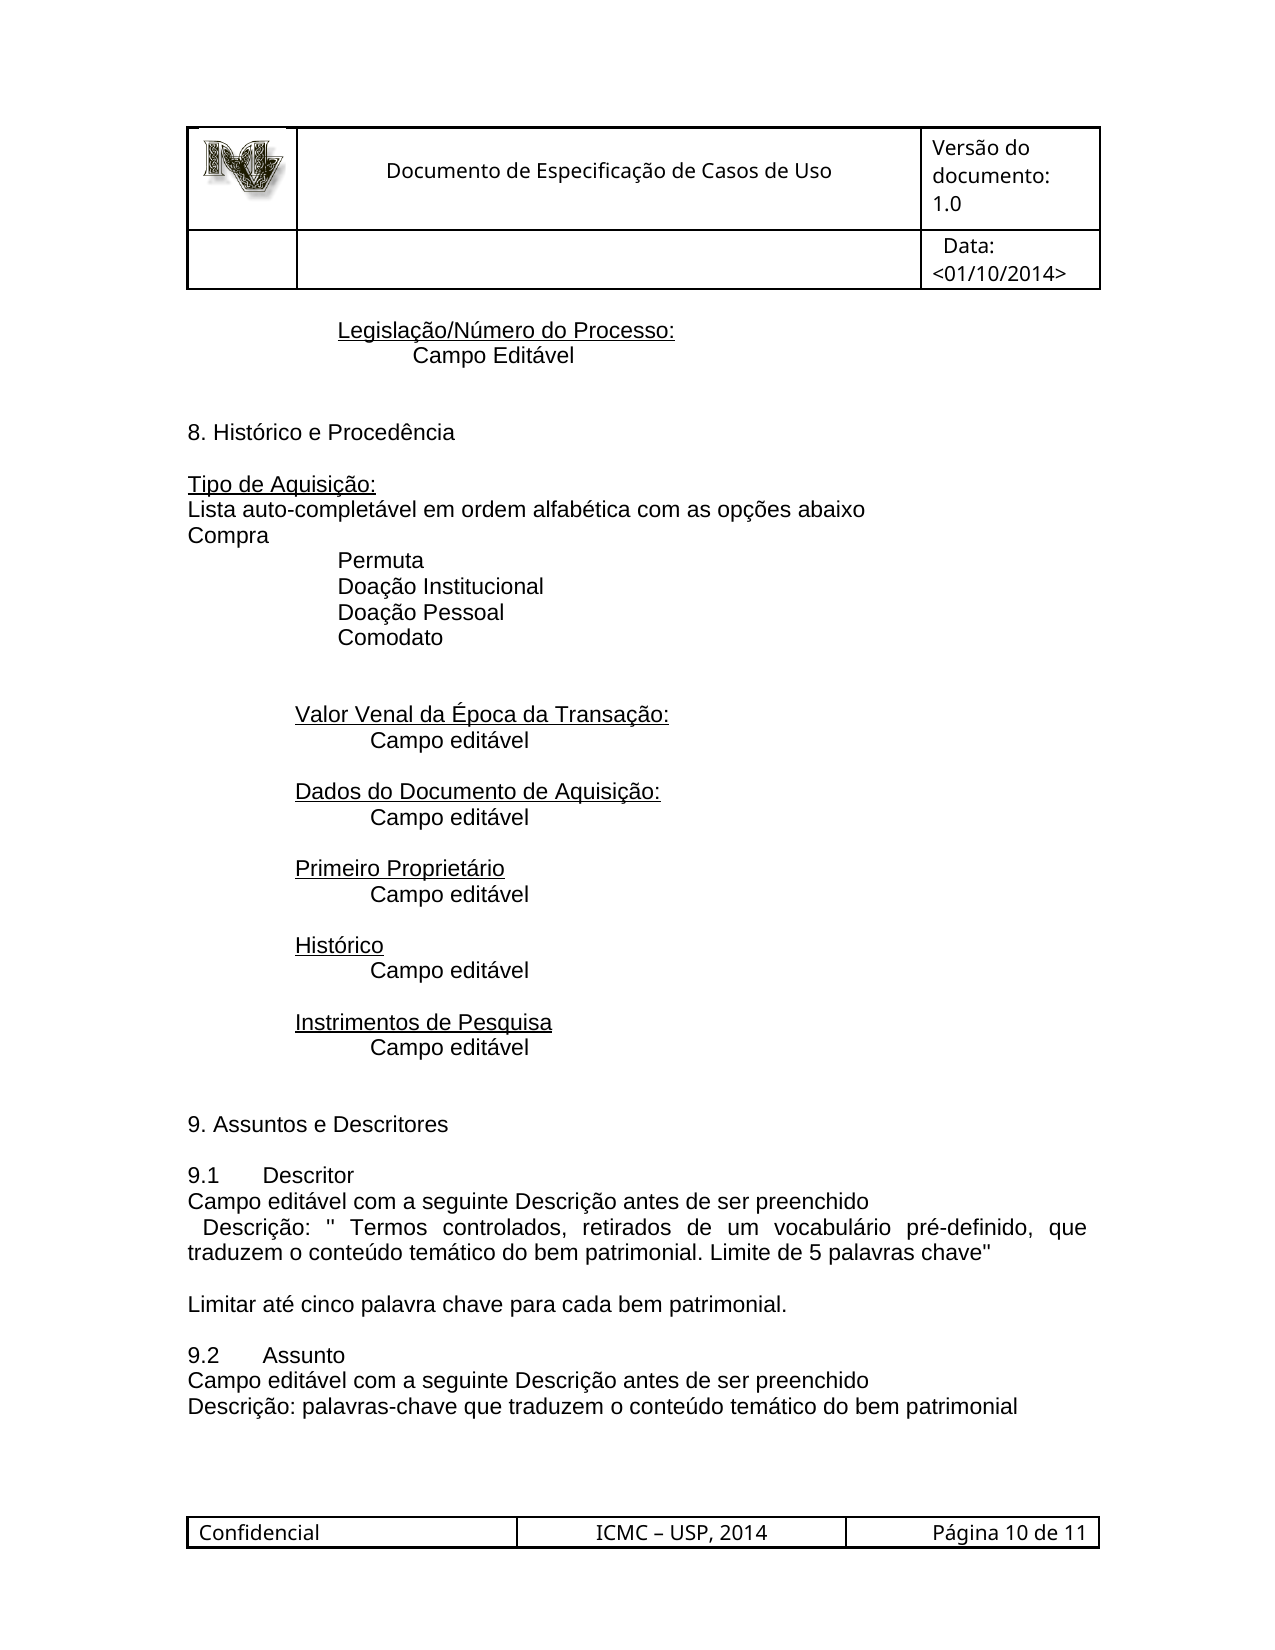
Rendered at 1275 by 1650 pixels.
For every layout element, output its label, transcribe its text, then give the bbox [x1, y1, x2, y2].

text Permuta [187, 548, 1087, 574]
text Lista auto-completável em ordem alfabética com as opções abaixo [187, 497, 1087, 523]
text Legislação/Número do Processo: [187, 318, 1087, 343]
text Campo editável [295, 804, 1087, 830]
text Descrição: '' Termos controlados, retirados de um vocabulário pré-definido, que traduzem o conteúdo temático do bem patrimonial. Limite de 5 palavras chave'' [187, 1214, 1087, 1266]
text Instrimentos de Pesquisa [295, 1009, 1087, 1035]
text Campo Editável [187, 343, 1087, 369]
text Doação Pessoal [187, 599, 1087, 625]
text Limitar até cinco palavra chave para cada bem patrimonial. [187, 1291, 1087, 1317]
text 9. Assuntos e Descritores [187, 1112, 1087, 1138]
text Campo editável com a seguinte Descrição antes de ser preenchido [187, 1368, 1087, 1394]
text Campo editável [295, 728, 1087, 753]
text Valor Venal da Época da Transação: [295, 702, 1087, 728]
text Tipo de Aquisição: [187, 471, 1087, 497]
text Campo editável [295, 958, 1087, 984]
text 8. Histórico e Procedência [187, 420, 1087, 446]
text Campo editável com a seguinte Descrição antes de ser preenchido [187, 1189, 1087, 1214]
text Campo editável [295, 1035, 1087, 1061]
text Comodato [187, 625, 1087, 651]
picture [198, 128, 286, 204]
text 9.2 Assunto [187, 1343, 1087, 1368]
text Doação Institucional [187, 574, 1087, 599]
text 9.1 Descritor [187, 1163, 1087, 1189]
text Histórico [295, 933, 1087, 958]
text Dados do Documento de Aquisição: [295, 779, 1087, 804]
text Primeiro Proprietário [295, 856, 1087, 881]
text Campo editável [295, 881, 1087, 907]
text Compra [187, 523, 1087, 548]
text Descrição: palavras-chave que traduzem o conteúdo temático do bem patrimonial [187, 1394, 1087, 1419]
